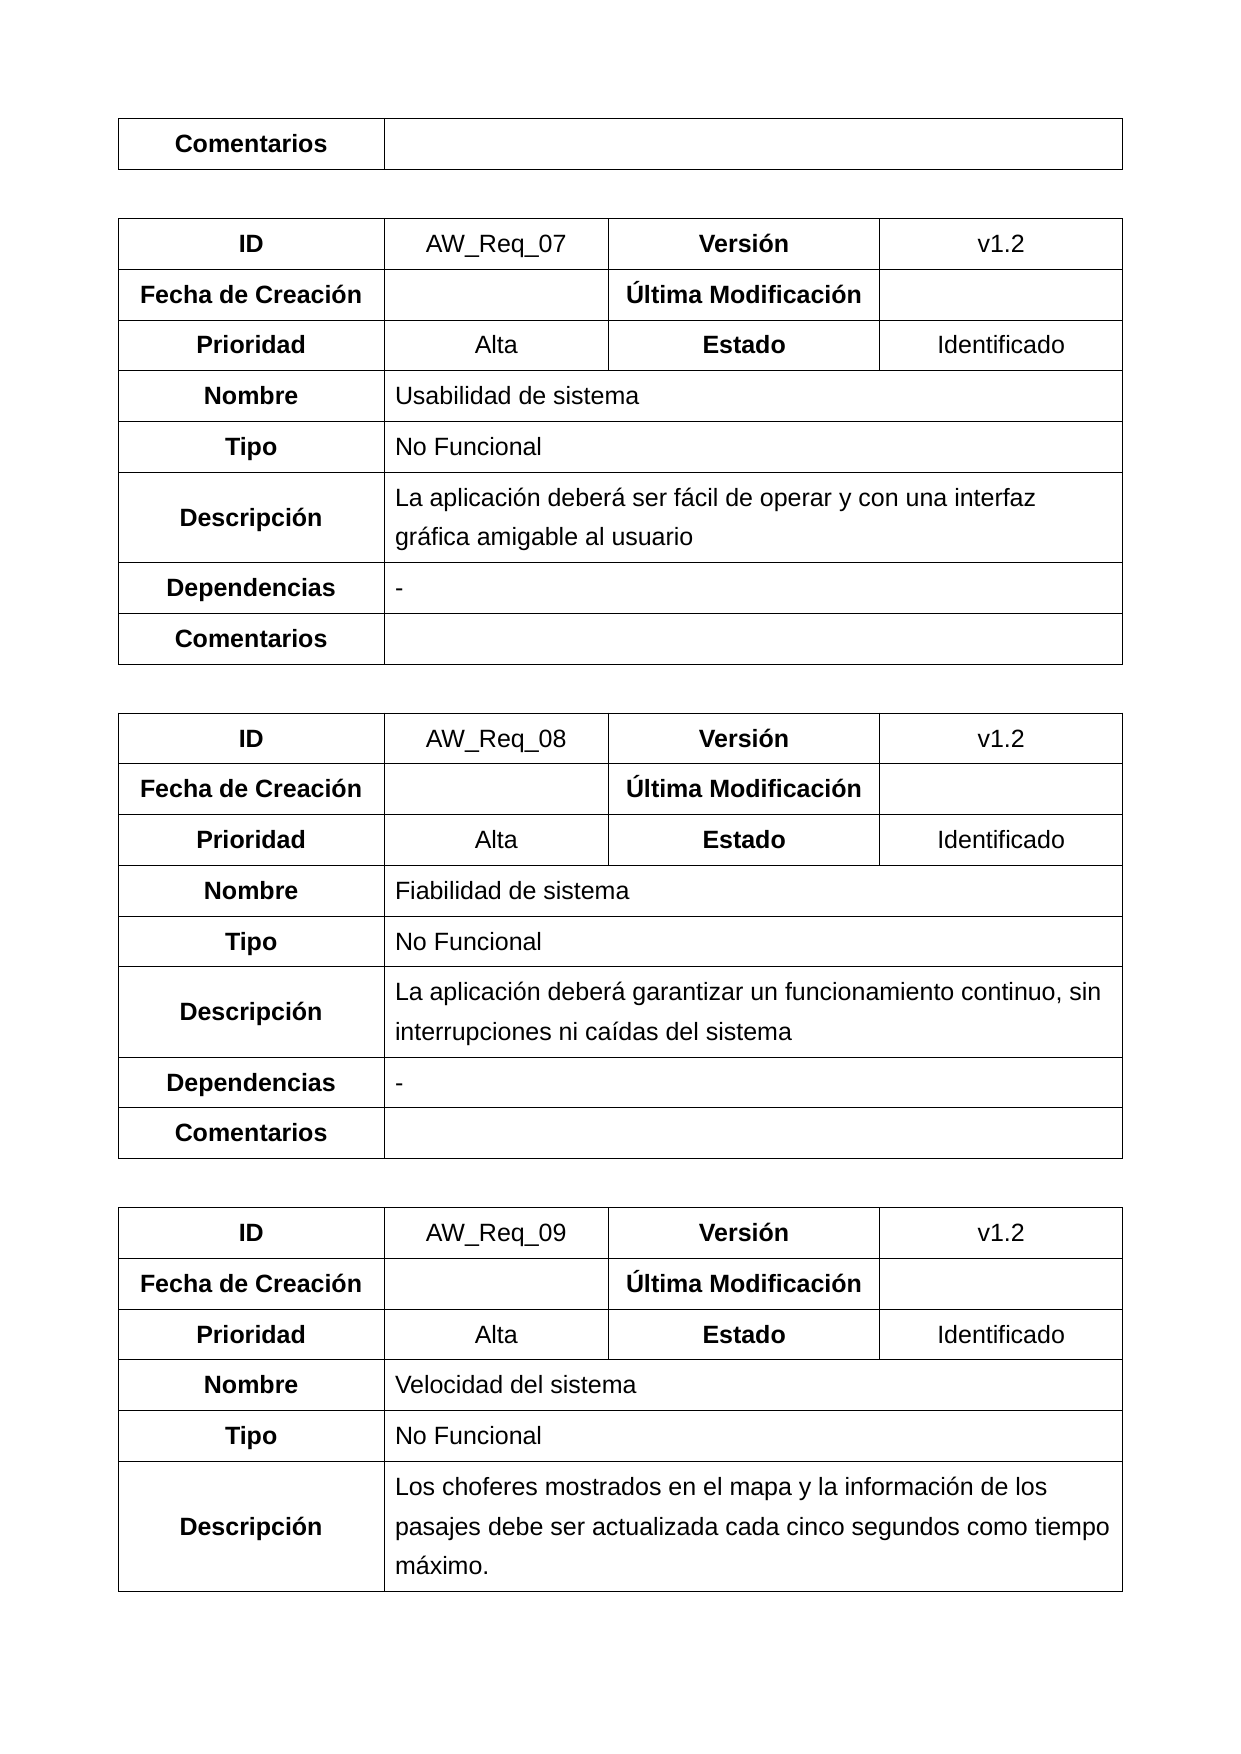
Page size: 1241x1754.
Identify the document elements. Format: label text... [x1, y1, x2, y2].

table_cell [880, 270, 1122, 319]
table_cell Velocidad del sistema [385, 1360, 1122, 1410]
table_cell Prioridad [119, 1310, 384, 1359]
table_cell Alta [385, 1310, 608, 1359]
table_header v1.2 [880, 714, 1122, 763]
table_cell Descripción [119, 967, 384, 1057]
table_cell [385, 119, 1122, 169]
table_cell Comentarios [119, 1108, 384, 1158]
table_header AW_Req_07 [385, 219, 608, 269]
table_cell Nombre [119, 371, 384, 421]
table_cell - [385, 563, 1122, 613]
table_cell Alta [385, 815, 608, 865]
table_header v1.2 [880, 219, 1122, 269]
table_cell Prioridad [119, 815, 384, 865]
table_cell Estado [609, 1310, 879, 1359]
table_cell Alta [385, 321, 608, 370]
table_cell Los choferes mostrados en el mapa y la información de los pasajes debe ser actualizada cada cinco segundos como tiempo máximo. [385, 1462, 1122, 1591]
table_cell Estado [609, 815, 879, 865]
table_cell Tipo [119, 422, 384, 472]
table_cell [385, 764, 608, 814]
table_cell No Funcional [385, 917, 1122, 966]
table_cell [880, 1259, 1122, 1309]
table_header v1.2 [880, 1208, 1122, 1258]
table_cell Identificado [880, 815, 1122, 865]
table_cell Identificado [880, 321, 1122, 370]
table_cell Última Modificación [609, 764, 879, 814]
table_header ID [119, 714, 384, 763]
table_cell Comentarios [119, 119, 384, 169]
table_header AW_Req_08 [385, 714, 608, 763]
table_header Versión [609, 714, 879, 763]
table_cell La aplicación deberá ser fácil de operar y con una interfaz gráfica amigable al usuario [385, 473, 1122, 562]
table_cell [880, 764, 1122, 814]
table_header Versión [609, 219, 879, 269]
table_cell Tipo [119, 1411, 384, 1461]
table_header ID [119, 1208, 384, 1258]
table_cell Fecha de Creación [119, 1259, 384, 1309]
table_cell Tipo [119, 917, 384, 966]
table_header ID [119, 219, 384, 269]
table_cell Fecha de Creación [119, 764, 384, 814]
table_cell Fiabilidad de sistema [385, 866, 1122, 916]
table_cell Descripción [119, 473, 384, 562]
table_cell Nombre [119, 866, 384, 916]
table_cell No Funcional [385, 1411, 1122, 1461]
table_header AW_Req_09 [385, 1208, 608, 1258]
table_cell Dependencias [119, 563, 384, 613]
table_cell Comentarios [119, 614, 384, 663]
table_cell Identificado [880, 1310, 1122, 1359]
table_cell Usabilidad de sistema [385, 371, 1122, 421]
table_cell Prioridad [119, 321, 384, 370]
table_cell [385, 1259, 608, 1309]
table_cell [385, 614, 1122, 663]
table_cell Última Modificación [609, 1259, 879, 1309]
table_cell - [385, 1058, 1122, 1107]
table_cell No Funcional [385, 422, 1122, 472]
table_cell [385, 270, 608, 319]
table_cell Dependencias [119, 1058, 384, 1107]
table_header Versión [609, 1208, 879, 1258]
table_cell Fecha de Creación [119, 270, 384, 319]
table_cell [385, 1108, 1122, 1158]
table_cell Descripción [119, 1462, 384, 1591]
table_cell Última Modificación [609, 270, 879, 319]
table_cell La aplicación deberá garantizar un funcionamiento continuo, sin interrupciones ni caídas del sistema [385, 967, 1122, 1057]
table_cell Estado [609, 321, 879, 370]
table_cell Nombre [119, 1360, 384, 1410]
